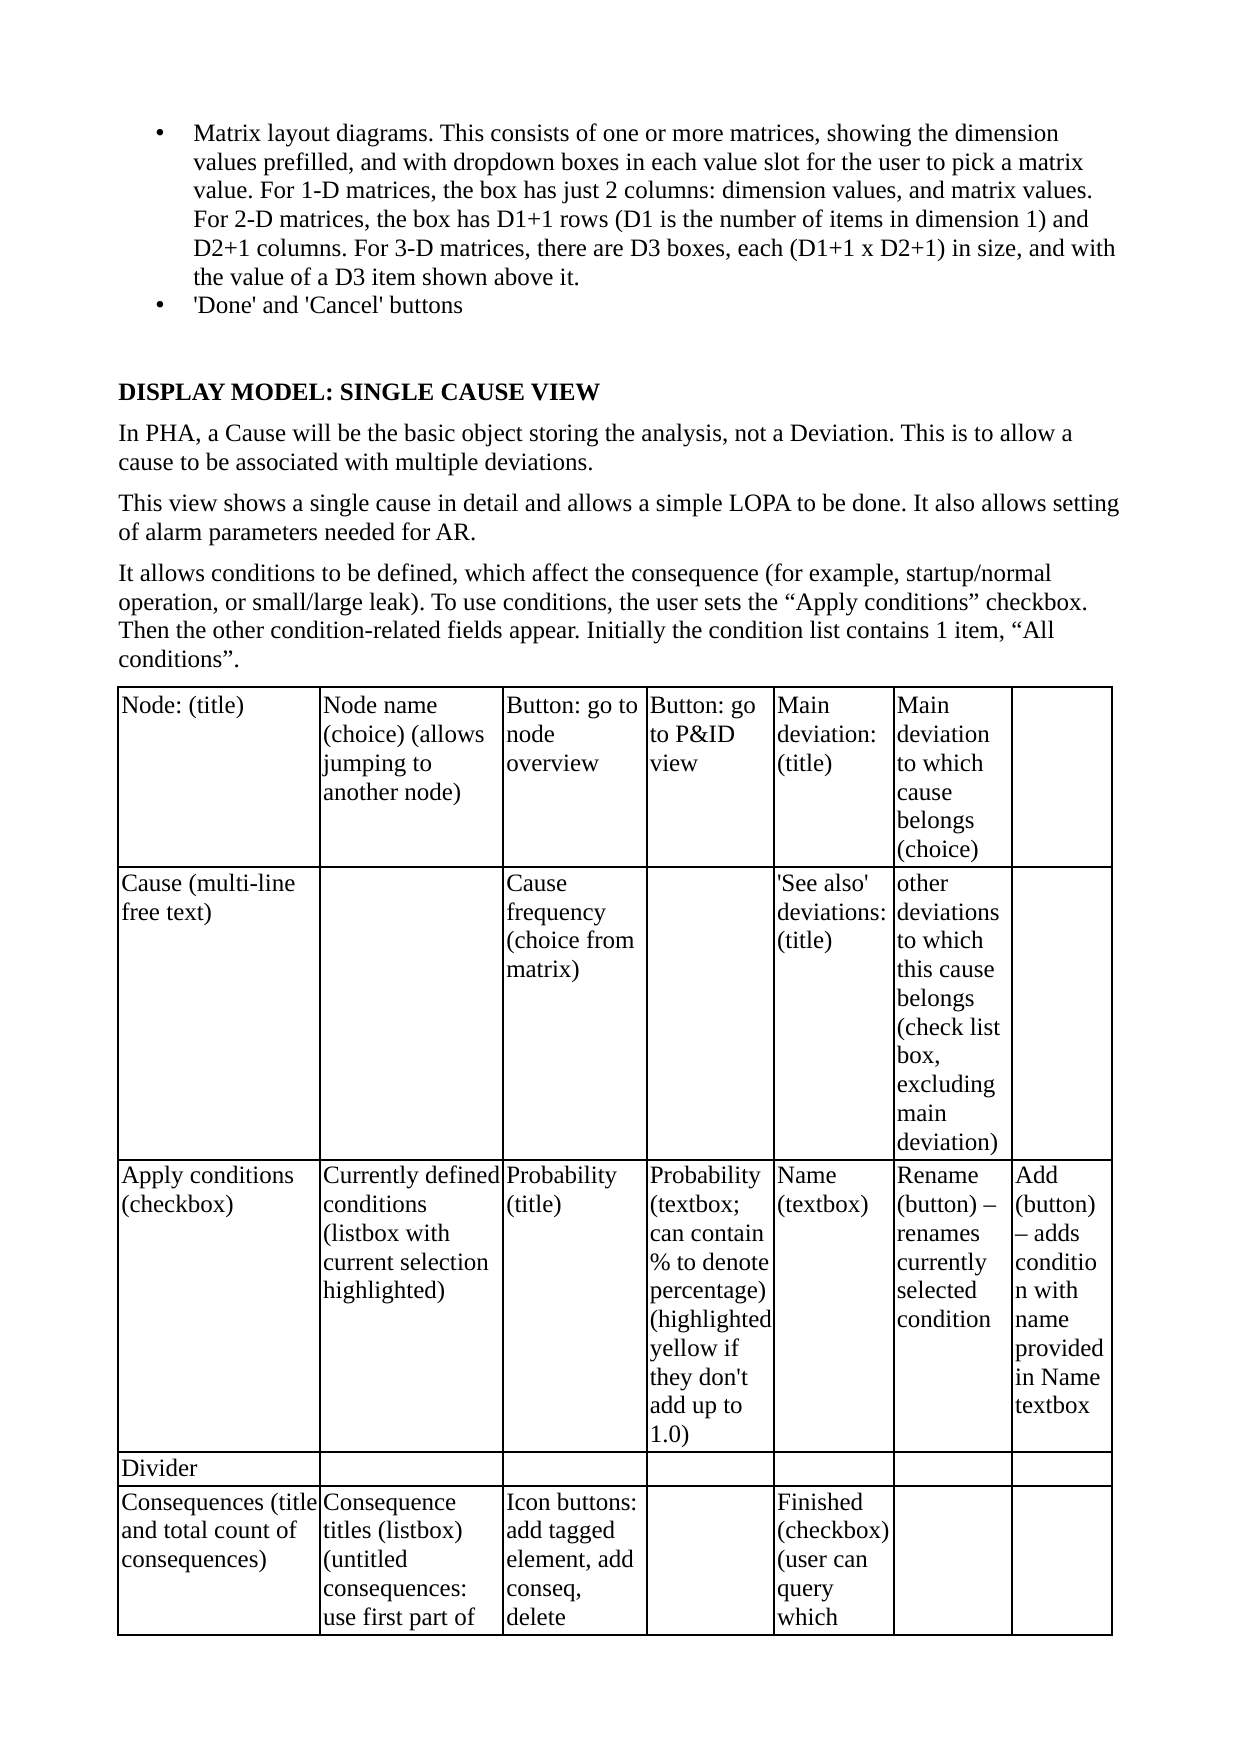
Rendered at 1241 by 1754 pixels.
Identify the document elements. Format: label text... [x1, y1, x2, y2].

table_header Main deviation: (title) [775, 688, 893, 866]
list 'Done' and 'Cancel' buttons [156, 291, 1122, 319]
table_cell Divider [119, 1453, 319, 1485]
table_cell Cause (multi-line free text) [119, 868, 319, 1158]
table_header Button: go to node overview [504, 688, 646, 866]
table_header [1013, 688, 1111, 866]
table_cell [504, 1453, 646, 1485]
list Matrix layout diagrams. This consists of one or more matrices, showing the dimension values prefilled, and with dropdown boxes in each value slot for the user to pick a matrix value. For 1-D matrices, the box has just 2 columns: dimension values, and matrix values. For 2-D matrices, the box has D1+1 rows (D1 is the number of items in dimension 1) and D2+1 columns. For 3-D matrices, there are D3 boxes, each (D1+1 x D2+1) in size, and with the value of a D3 item shown above it. [156, 118, 1122, 291]
table_cell Consequence titles (listbox) (untitled consequences: use first part of [321, 1487, 502, 1633]
table_cell [775, 1453, 893, 1485]
text This view shows a single cause in detail and allows a simple LOPA to be done. It also allows setting of alarm parameters needed for AR. [118, 488, 1122, 546]
table_header Node: (title) [119, 688, 319, 866]
table_cell Finished (checkbox) (user can query which [775, 1487, 893, 1633]
table_cell Apply conditions (checkbox) [119, 1161, 319, 1451]
table_cell [1013, 1453, 1111, 1485]
table_cell Cause frequency (choice from matrix) [504, 868, 646, 1158]
table_cell Probability (textbox; can contain % to denote percentage) (highlighted yellow if they don't add up to 1.0) [648, 1161, 773, 1451]
table_cell [1013, 1487, 1111, 1633]
table_cell Rename (button) – renames currently selected condition [895, 1161, 1011, 1451]
table_cell Consequences (title and total count of consequences) [119, 1487, 319, 1633]
table_cell [648, 1487, 773, 1633]
table_cell [895, 1487, 1011, 1633]
table_header Node name (choice) (allows jumping to another node) [321, 688, 502, 866]
table_cell Name (textbox) [775, 1161, 893, 1451]
table_cell [321, 1453, 502, 1485]
table_cell [1013, 868, 1111, 1158]
table_header Main deviation to which cause belongs (choice) [895, 688, 1011, 866]
table_cell Add (button) – adds condition with name provided in Name textbox [1013, 1161, 1111, 1451]
table_cell Probability (title) [504, 1161, 646, 1451]
table_cell 'See also' deviations: (title) [775, 868, 893, 1158]
table_cell [895, 1453, 1011, 1485]
text In PHA, a Cause will be the basic object storing the analysis, not a Deviation. This is to allow a cause to be associated with multiple deviations. [118, 418, 1122, 476]
table_cell other deviations to which this cause belongs (check list box, excluding main deviation) [895, 868, 1011, 1158]
text It allows conditions to be defined, which affect the consequence (for example, startup/normal operation, or small/large leak). To use conditions, the user sets the “Apply conditions” checkbox. Then the other condition-related fields appear. Initially the condition list contains 1 item, “All conditions”. [118, 558, 1122, 673]
table_cell [648, 868, 773, 1158]
text DISPLAY MODEL: SINGLE CAUSE VIEW [118, 377, 1122, 406]
table_cell Icon buttons: add tagged element, add conseq, delete [504, 1487, 646, 1633]
table_header Button: go to P&ID view [648, 688, 773, 866]
table_cell [321, 868, 502, 1158]
table_cell [648, 1453, 773, 1485]
table_cell Currently defined conditions (listbox with current selection highlighted) [321, 1161, 502, 1451]
